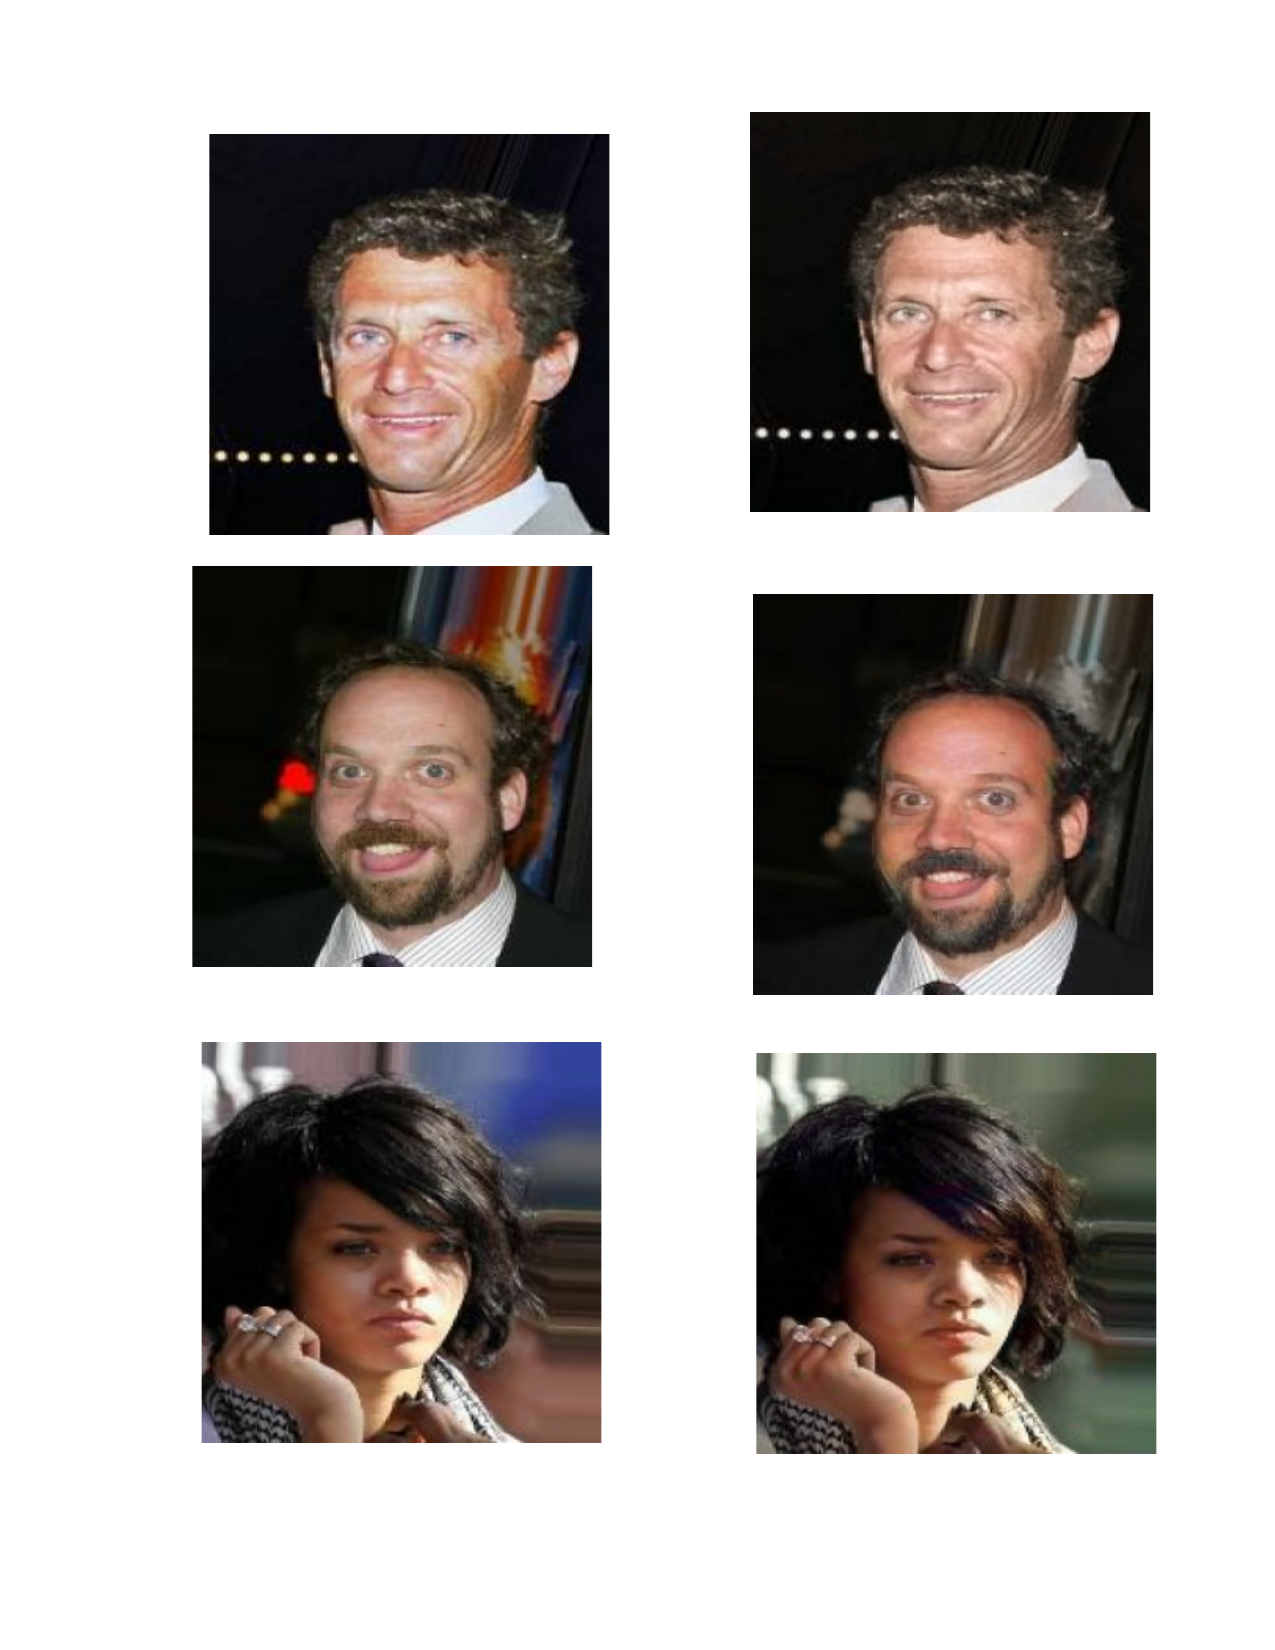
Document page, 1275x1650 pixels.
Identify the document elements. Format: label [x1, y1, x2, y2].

picture [750, 112, 1150, 512]
picture [756, 1053, 1157, 1454]
picture [753, 594, 1154, 995]
picture [201, 1042, 602, 1443]
picture [209, 134, 610, 535]
picture [192, 566, 593, 967]
